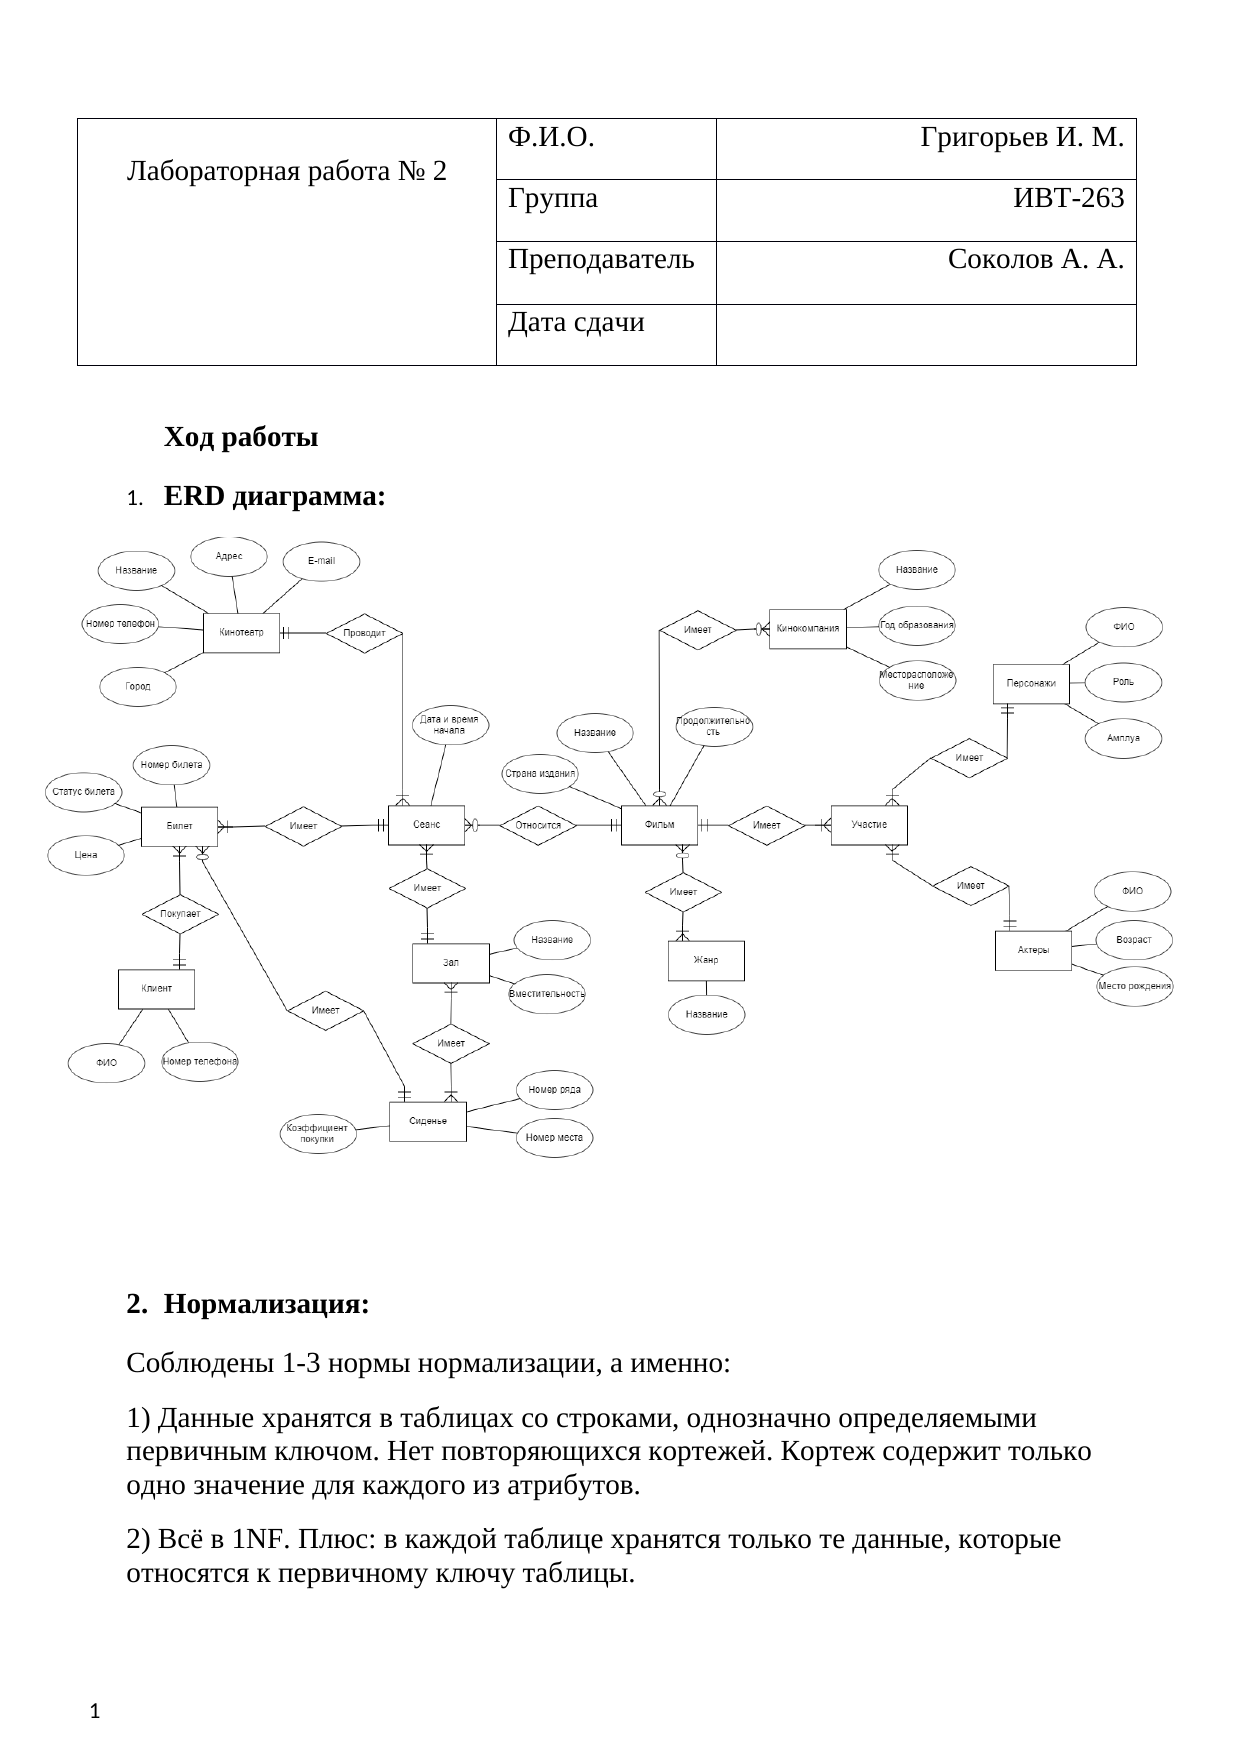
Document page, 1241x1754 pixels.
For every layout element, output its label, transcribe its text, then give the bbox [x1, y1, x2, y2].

table_header Лабораторная работа № 2 [78, 119, 496, 365]
text 1) Данные хранятся в таблицах со строками, однозначно определяемыми первичным ключом. Нет повторяющихся кортежей. Кортеж содержит только одно значение для каждого из атрибутов. [126, 1400, 1152, 1501]
table_header Григорьев И. М. [717, 119, 1136, 179]
table_cell [717, 305, 1136, 365]
list Нормализация: [126, 1286, 1152, 1320]
list ERD диаграмма: [126, 478, 1152, 512]
table_header Ф.И.О. [497, 119, 716, 179]
table_cell ИВТ-263 [717, 180, 1136, 241]
picture [42, 537, 1198, 1163]
table_cell Группа [497, 180, 716, 241]
table_cell Соколов А. А. [717, 242, 1136, 303]
table_cell Дата сдачи [497, 305, 716, 365]
text 2) Всё в 1NF. Плюс: в каждой таблице хранятся только те данные, которые относятся к первичному ключу таблицы. [126, 1521, 1152, 1588]
text Соблюдены 1-3 нормы нормализации, а именно: [126, 1346, 1152, 1379]
table_cell Преподаватель [497, 242, 716, 303]
list Ход работы [164, 419, 1152, 452]
